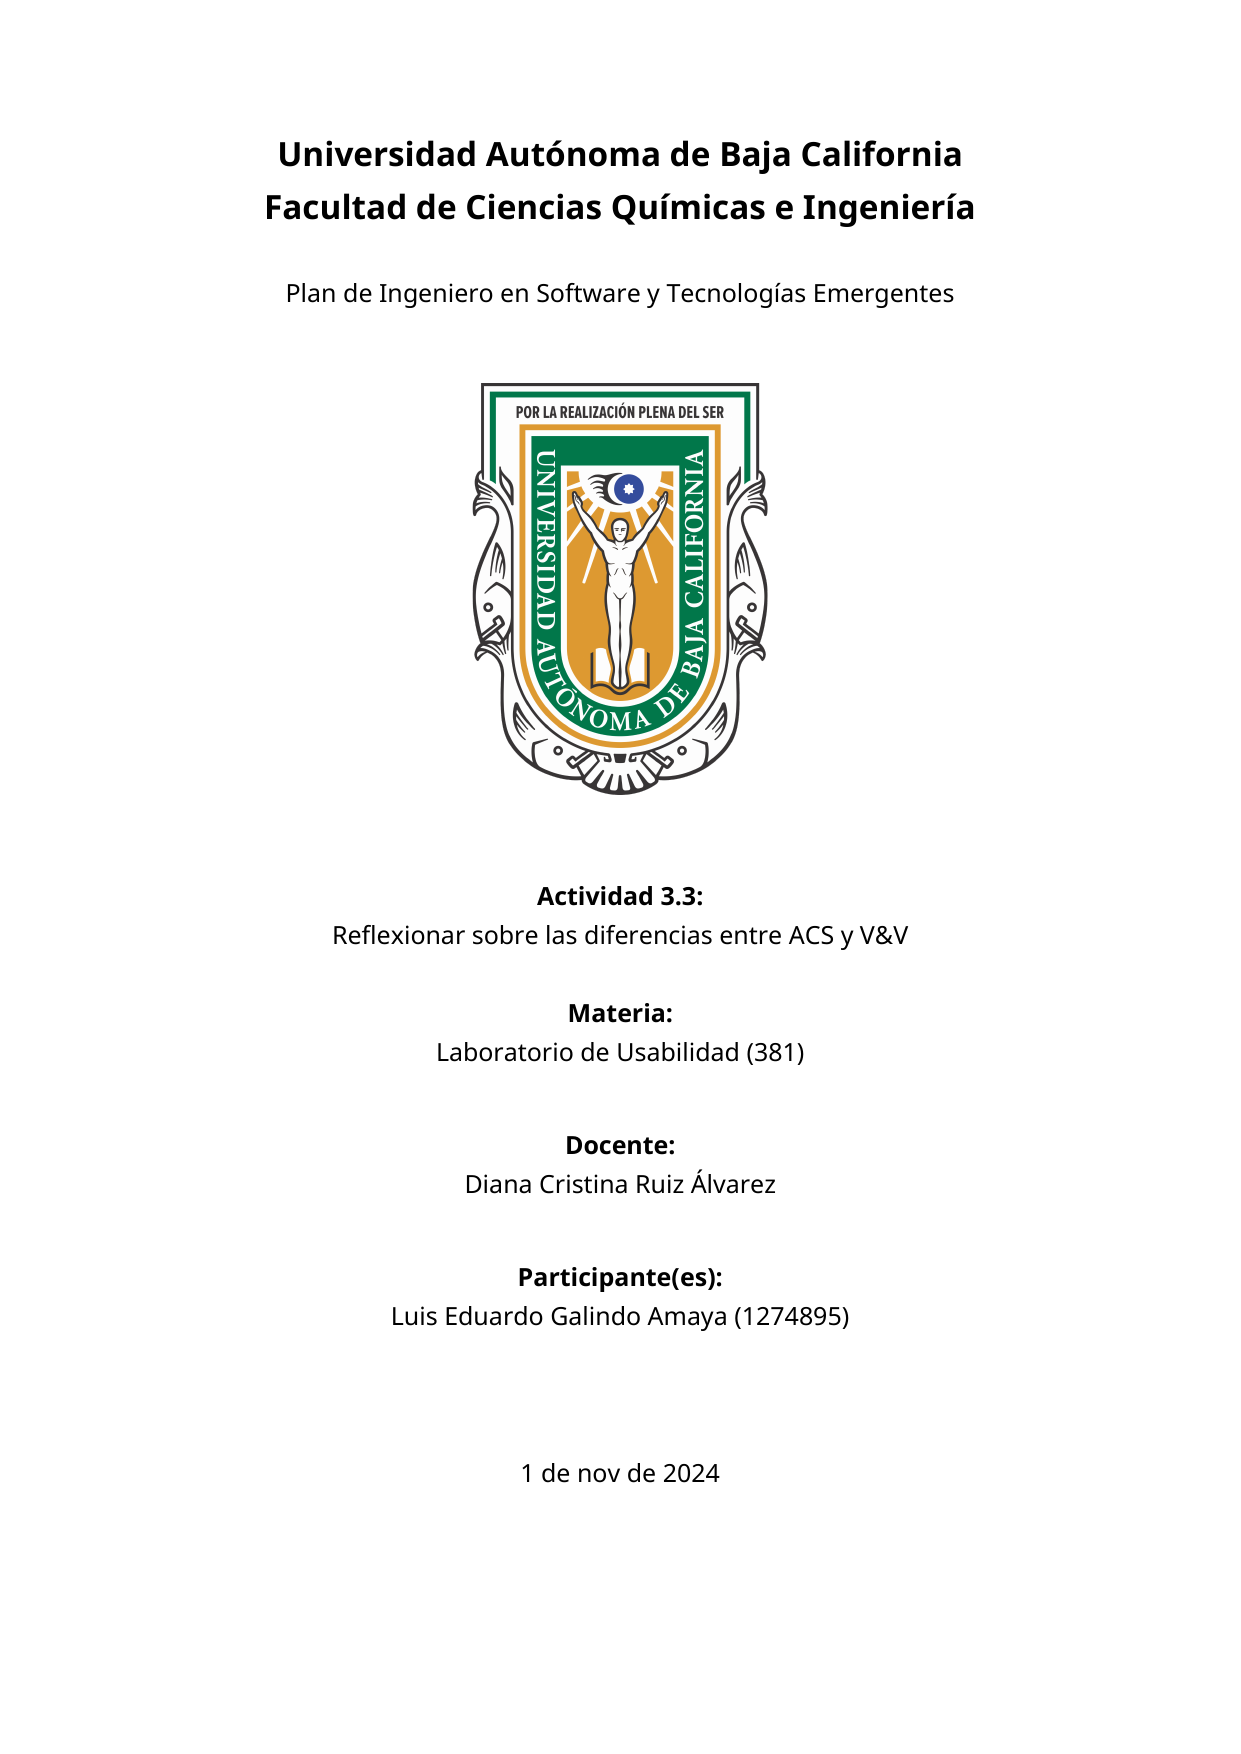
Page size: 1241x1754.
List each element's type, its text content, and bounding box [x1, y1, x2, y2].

text Reflexionar sobre las diferencias entre ACS y V&V [150, 917, 1090, 951]
text Materia: [150, 996, 1090, 1030]
picture [472, 383, 768, 795]
text Diana Cristina Ruiz Álvarez [150, 1167, 1090, 1201]
text Laboratorio de Usabilidad (381) [150, 1035, 1090, 1069]
text Participante(es): [150, 1260, 1090, 1294]
text Luis Eduardo Galindo Amaya (1274895) [150, 1299, 1090, 1333]
text Docente: [150, 1128, 1090, 1162]
text Actividad 3.3: [150, 878, 1090, 912]
text 1 de nov de 2024 [150, 1456, 1090, 1490]
